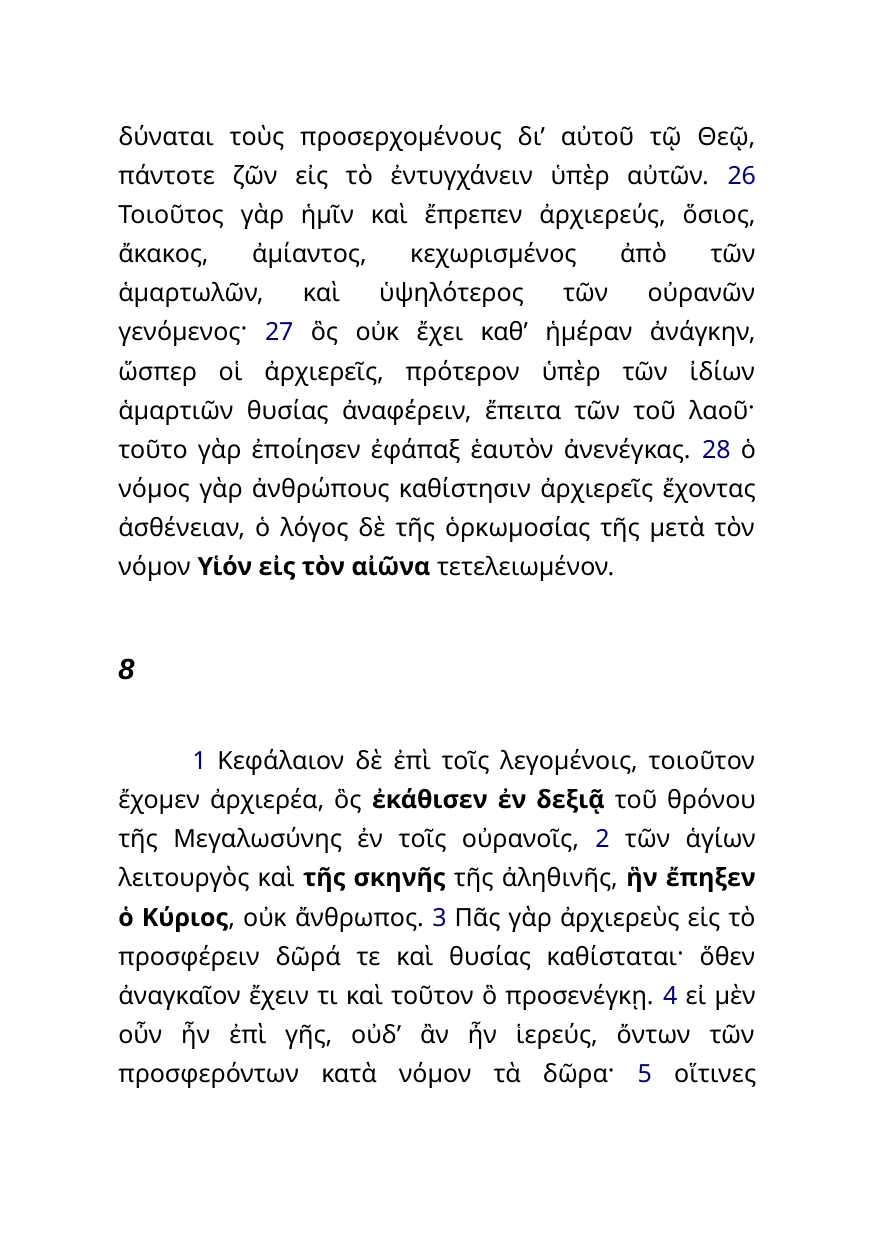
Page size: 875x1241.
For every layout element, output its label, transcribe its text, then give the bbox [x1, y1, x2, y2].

text 1 Κεφάλαιον δὲ ἐπὶ τοῖς λεγομένοις, τοιοῦτον ἔχομεν ἀρχιερέα, ὃς ἐκάθισεν ἐν δεξιᾷ τοῦ θρόνου τῆς Μεγαλωσύνης ἐν τοῖς οὐρανοῖς, 2 τῶν ἁγίων λειτουργὸς καὶ τῆς σκηνῆς τῆς ἀληθινῆς, ἣν ἔπηξεν ὁ Κύριος, οὐκ ἄνθρωπος. 3 Πᾶς γὰρ ἀρχιερεὺς εἰς τὸ προσφέρειν δῶρά τε καὶ θυσίας καθίσταται· ὅθεν ἀναγκαῖον ἔχειν τι καὶ τοῦτον ὃ προσενέγκῃ. 4 εἰ μὲν οὖν ἦν ἐπὶ γῆς, οὐδ’ ἂν ἦν ἱερεύς, ὄντων τῶν προσφερόντων κατὰ νόμον τὰ δῶρα· 5 οἵτινες [118, 742, 756, 1090]
text δύναται τοὺς προσερχομένους δι’ αὐτοῦ τῷ Θεῷ, πάντοτε ζῶν εἰς τὸ ἐντυγχάνειν ὑπὲρ αὐτῶν. 26 Τοιοῦτος γὰρ ἡμῖν καὶ ἔπρεπεν ἀρχιερεύς, ὅσιος, ἄκακος, ἀμίαντος, κεχωρισμένος ἀπὸ τῶν ἁμαρτωλῶν, καὶ ὑψηλότερος τῶν οὐρανῶν γενόμενος· 27 ὃς οὐκ ἔχει καθ’ ἡμέραν ἀνάγκην, ὥσπερ οἱ ἀρχιερεῖς, πρότερον ὑπὲρ τῶν ἰδίων ἁμαρτιῶν θυσίας ἀναφέρειν, ἔπειτα τῶν τοῦ λαοῦ· τοῦτο γὰρ ἐποίησεν ἐφάπαξ ἑαυτὸν ἀνενέγκας. 28 ὁ νόμος γὰρ ἀνθρώπους καθίστησιν ἀρχιερεῖς ἔχοντας ἀσθένειαν, ὁ λόγος δὲ τῆς ὁρκωμοσίας τῆς μετὰ τὸν νόμον Υἱόν εἰς τὸν αἰῶνα τετελειωμένον. [118, 118, 756, 583]
subtitle 8 [118, 652, 756, 686]
